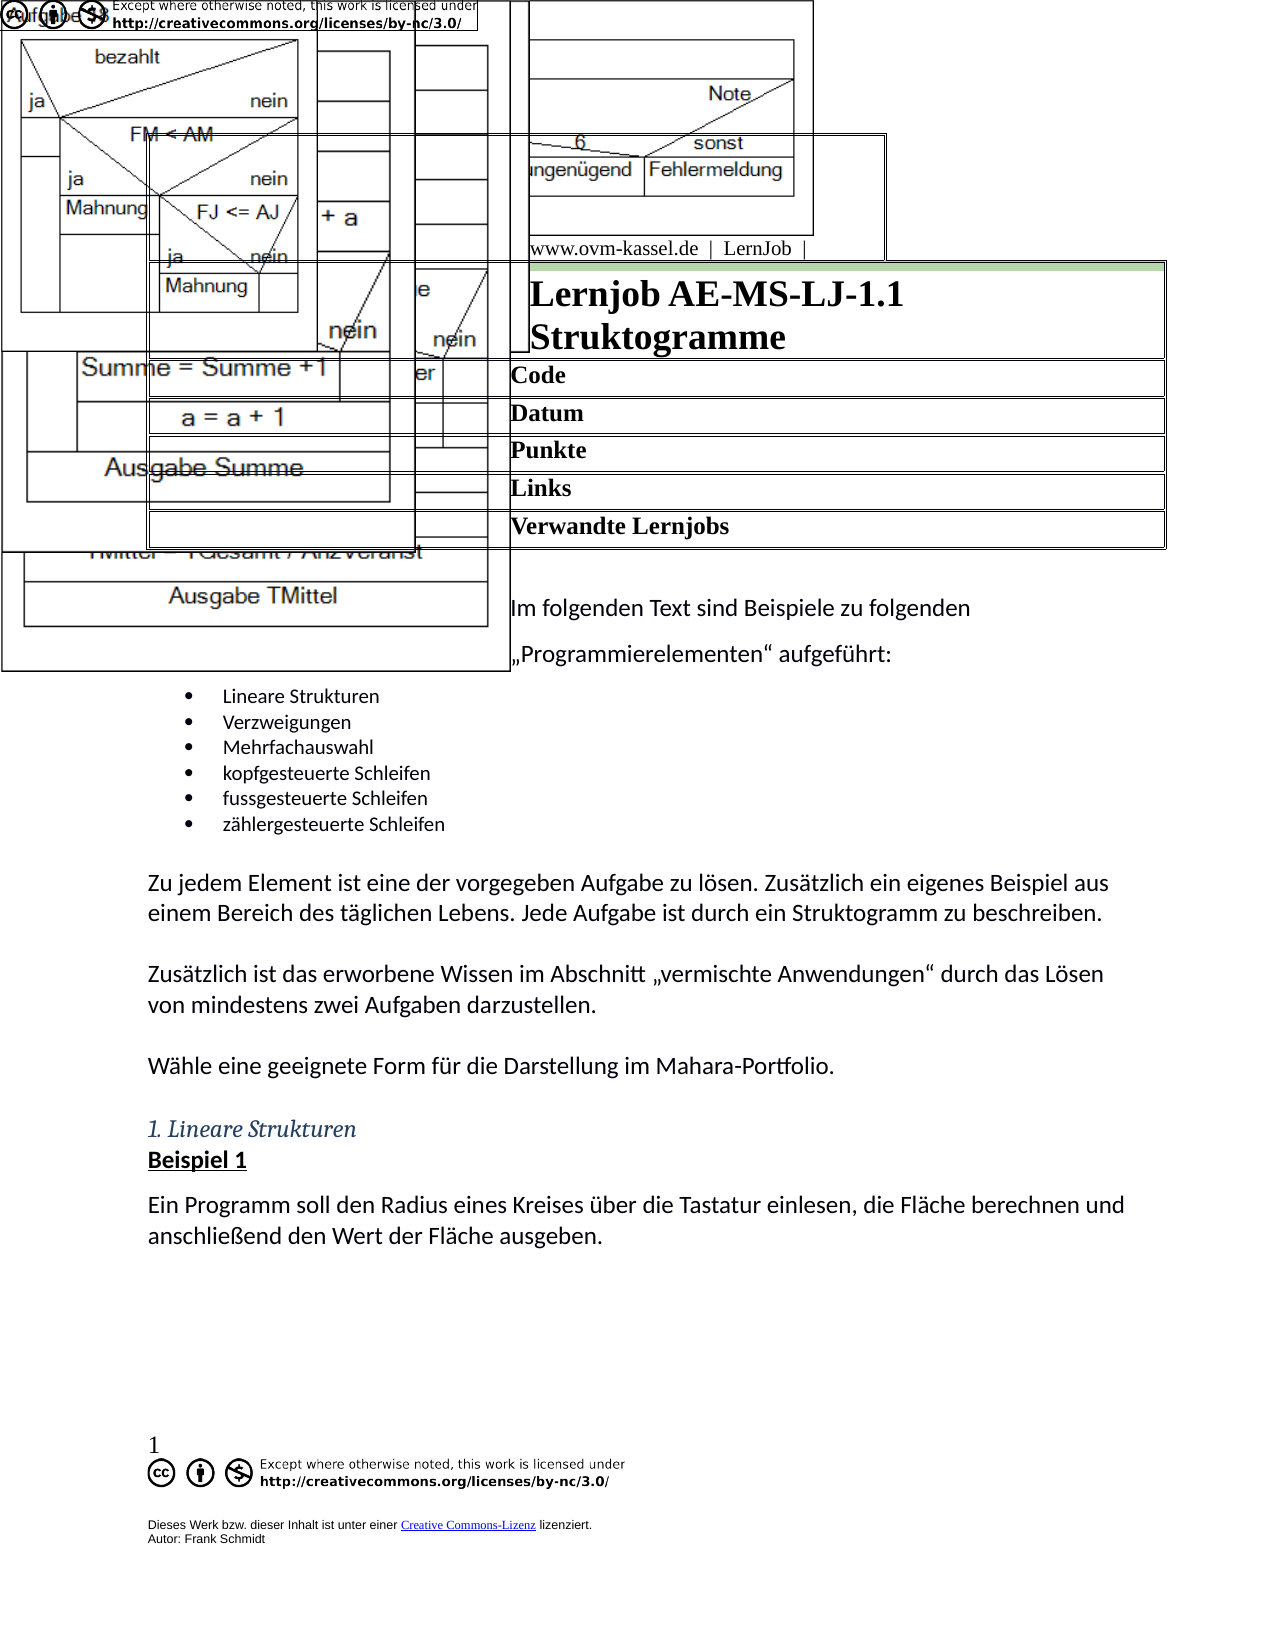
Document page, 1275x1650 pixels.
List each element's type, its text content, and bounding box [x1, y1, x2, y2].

picture [150, 512, 511, 547]
table_cell Lernjob AE-MS-LJ-1.1 Struktogramme [530, 263, 1164, 271]
picture [150, 399, 511, 433]
text Wähle eine geeignete Form für die Darstellung im Mahara-Portfolio. [148, 1050, 1127, 1111]
picture [150, 361, 511, 396]
text Beispiel 1 [148, 1144, 1127, 1174]
picture [150, 136, 814, 260]
picture [0, 0, 814, 672]
picture [150, 263, 530, 358]
table_cell Punkte [511, 464, 1164, 471]
list Lineare Strukturen [185, 684, 1127, 709]
text Zu jedem Element ist eine der vorgegeben Aufgabe zu lösen. Zusätzlich ein eigenes Beispiel aus einem Bereich des täglichen Lebens. Jede Aufgabe ist durch ein Struktogramm zu beschreiben. [148, 867, 1127, 928]
picture [150, 437, 511, 471]
list kopfgesteuerte Schleifen [185, 760, 1127, 785]
picture [147, 1458, 625, 1489]
list Verzweigungen [185, 709, 1127, 734]
picture [0, 0, 477, 30]
text Ein Programm soll den Radius eines Kreises über die Tastatur einlesen, die Fläche berechnen und anschließend den Wert der Fläche ausgeben. [148, 1189, 1127, 1251]
picture [147, 134, 814, 549]
list zählergesteuerte Schleifen [185, 811, 1127, 836]
table_cell Code [511, 389, 1164, 396]
table_cell Verwandte Lernjobs [511, 540, 1164, 547]
list fussgesteuerte Schleifen [185, 785, 1127, 811]
text Zusätzlich ist das erworbene Wissen im Abschnitt „vermischte Anwendungen“ durch das Lösen von mindestens zwei Aufgaben darzustellen. [148, 958, 1127, 1019]
table_cell Datum [511, 427, 1164, 433]
text Im folgenden Text sind Beispiele zu folgenden „Programmierelementen“ aufgeführt: [511, 592, 1127, 668]
list Mehrfachauswahl [185, 734, 1127, 760]
subtitle 1. Lineare Strukturen [148, 1115, 1127, 1144]
table_cell Links [511, 502, 1164, 509]
picture [150, 475, 511, 509]
